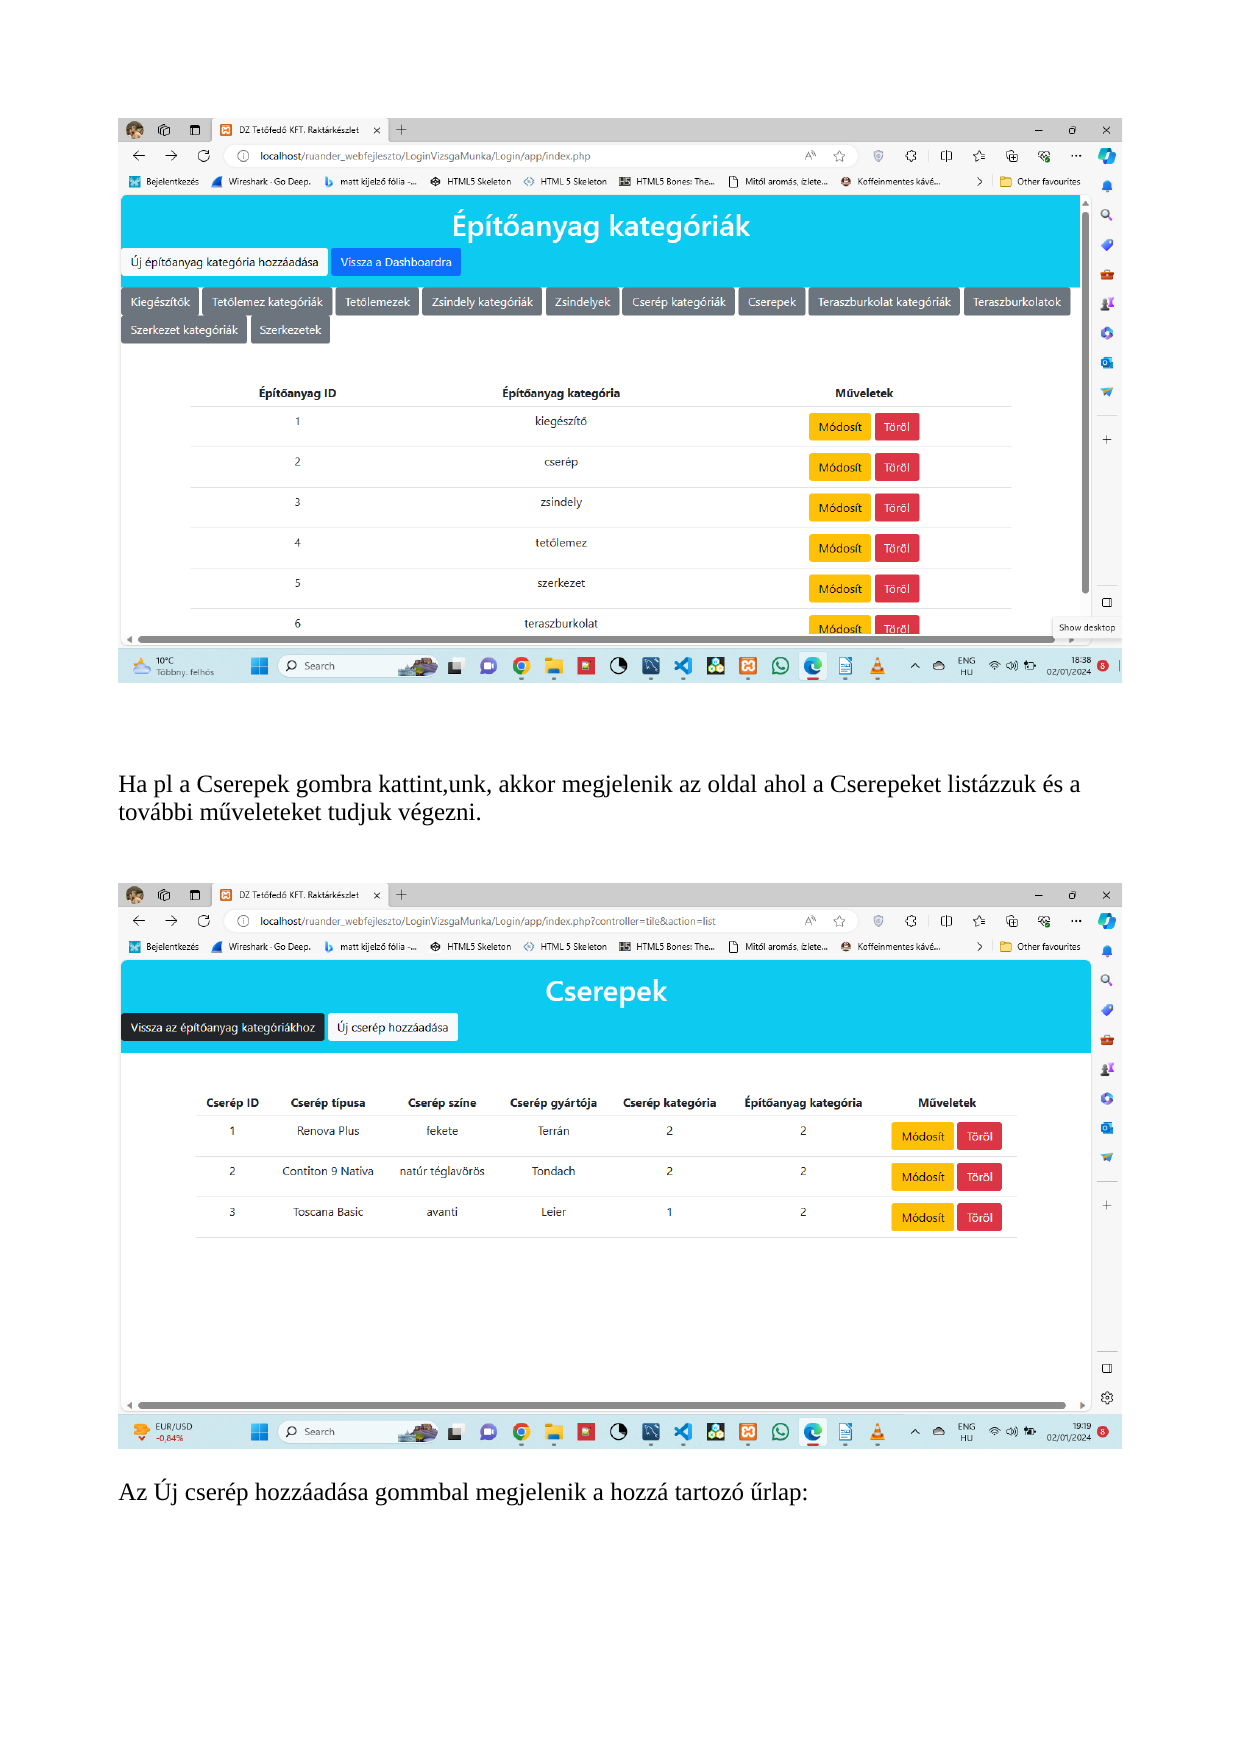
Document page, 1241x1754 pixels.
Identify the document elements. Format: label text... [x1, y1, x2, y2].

text Ha pl a Cserepek gombra kattint,unk, akkor megjelenik az oldal ahol a Cserepeket listázzuk és a további műveleteket tudjuk végezni. [118, 769, 1122, 826]
picture [118, 118, 1123, 683]
picture [118, 883, 1123, 1449]
text Az Új cserép hozzáadása gommbal megjelenik a hozzá tartozó űrlap: [118, 1477, 1122, 1506]
